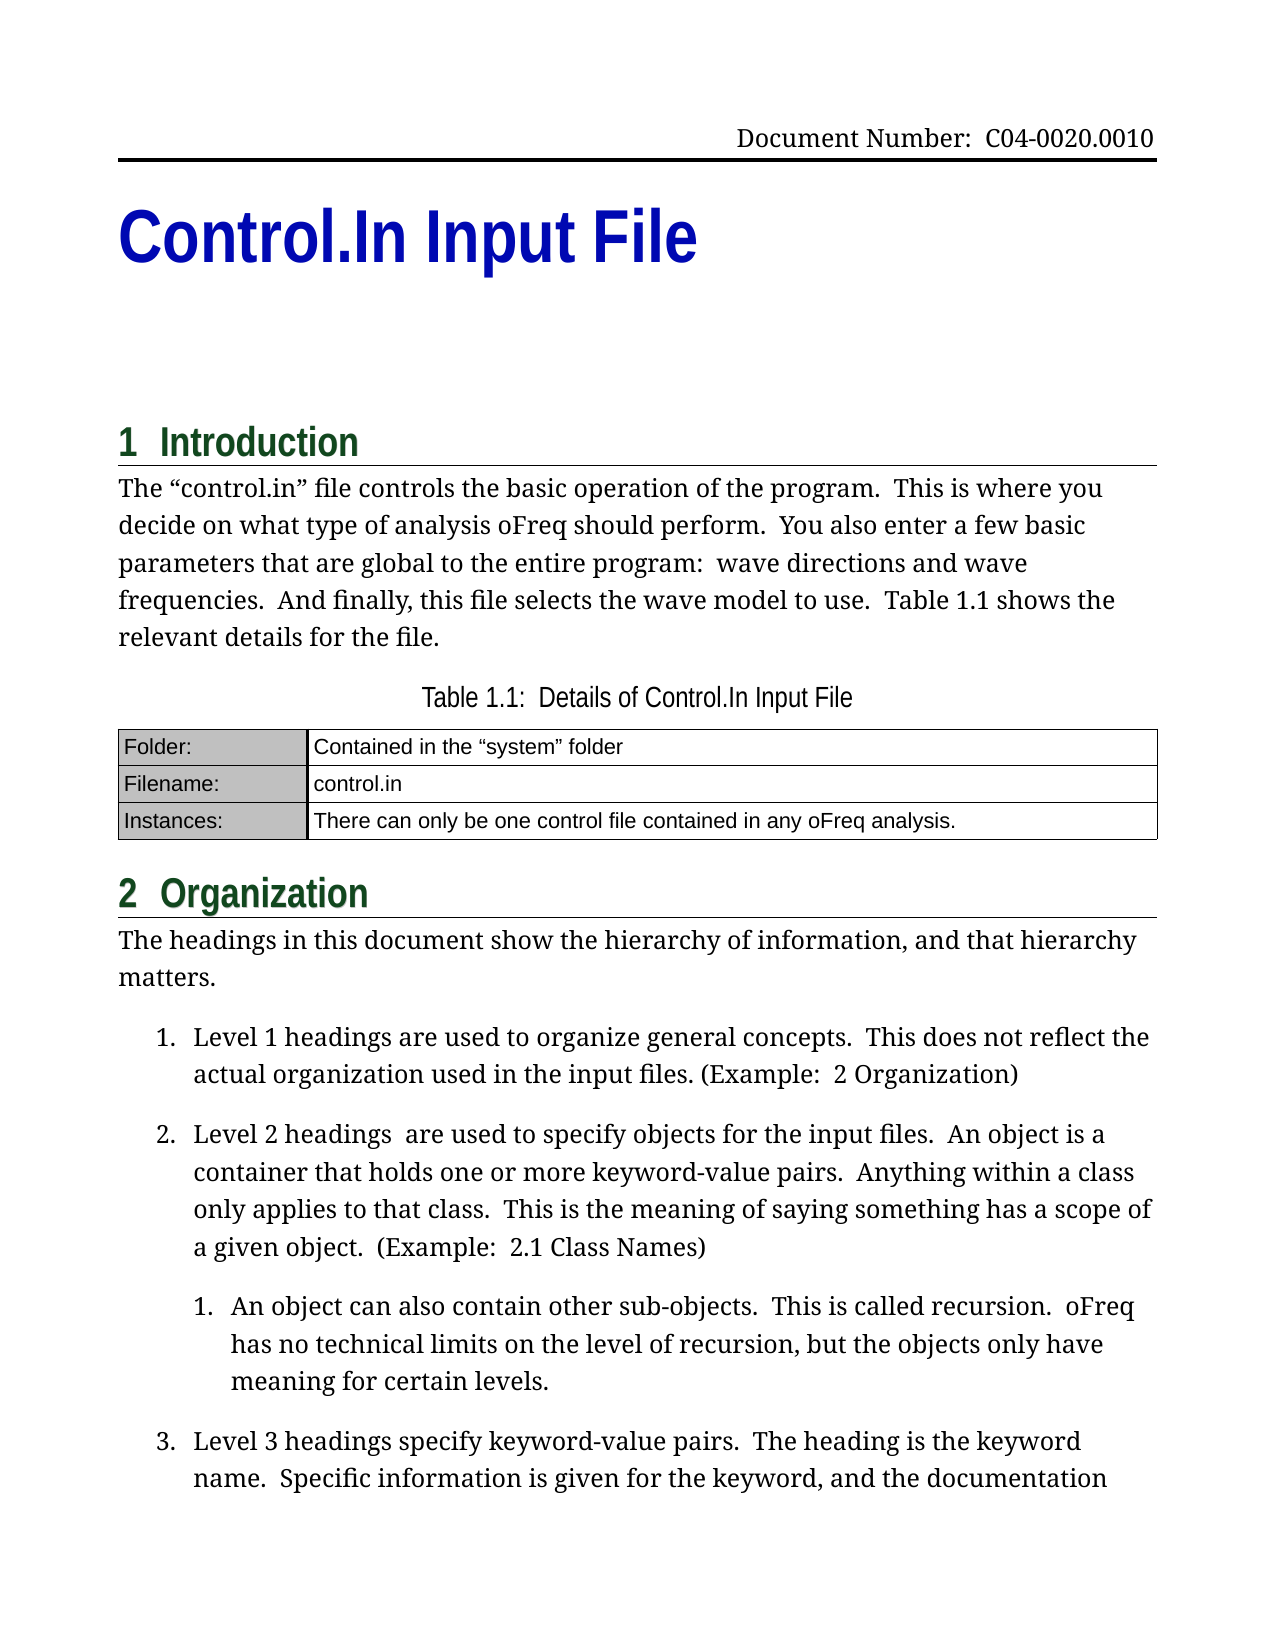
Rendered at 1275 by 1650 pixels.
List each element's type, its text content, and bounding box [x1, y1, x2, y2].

list Level 2 headings are used to specify objects for the input files. An object is a container that holds one or more keyword-value pairs. Anything within a class only applies to that class. This is the meaning of saying something has a scope of a given object. (Example: 2.1 Class Names) [156, 1117, 1157, 1263]
table_cell There can only be one control file contained in any oFreq analysis. [309, 803, 1157, 839]
table_cell Instances: [119, 803, 306, 839]
text Table 1.1: Details of Control.In Input File [118, 680, 1157, 713]
text The “control.in” file controls the basic operation of the program. This is where you decide on what type of analysis oFreq should perform. You also enter a few basic parameters that are global to the entire program: wave directions and wave frequencies. And finally, this file selects the wave model to use. Table 1.1 shows the relevant details for the file. [118, 471, 1157, 654]
list An object can also contain other sub-objects. This is called recursion. oFreq has no technical limits on the level of recursion, but the objects only have meaning for certain levels. [193, 1289, 1157, 1398]
list Level 3 headings specify keyword-value pairs. The heading is the keyword name. Specific information is given for the keyword, and the documentation [156, 1424, 1157, 1495]
table_cell Filename: [119, 766, 306, 802]
subtitle Introduction [118, 417, 1157, 465]
table_header Folder: [119, 730, 306, 765]
list Level 1 headings are used to organize general concepts. This does not reflect the actual organization used in the input files. (Example: 2 Organization) [156, 1020, 1157, 1091]
table_header Contained in the “system” folder [309, 730, 1157, 765]
text The headings in this document show the hierarchy of information, and that hierarchy matters. [118, 922, 1157, 994]
subtitle Organization [118, 869, 1157, 917]
title Control.In Input File [118, 192, 1157, 278]
table_cell control.in [309, 766, 1157, 802]
